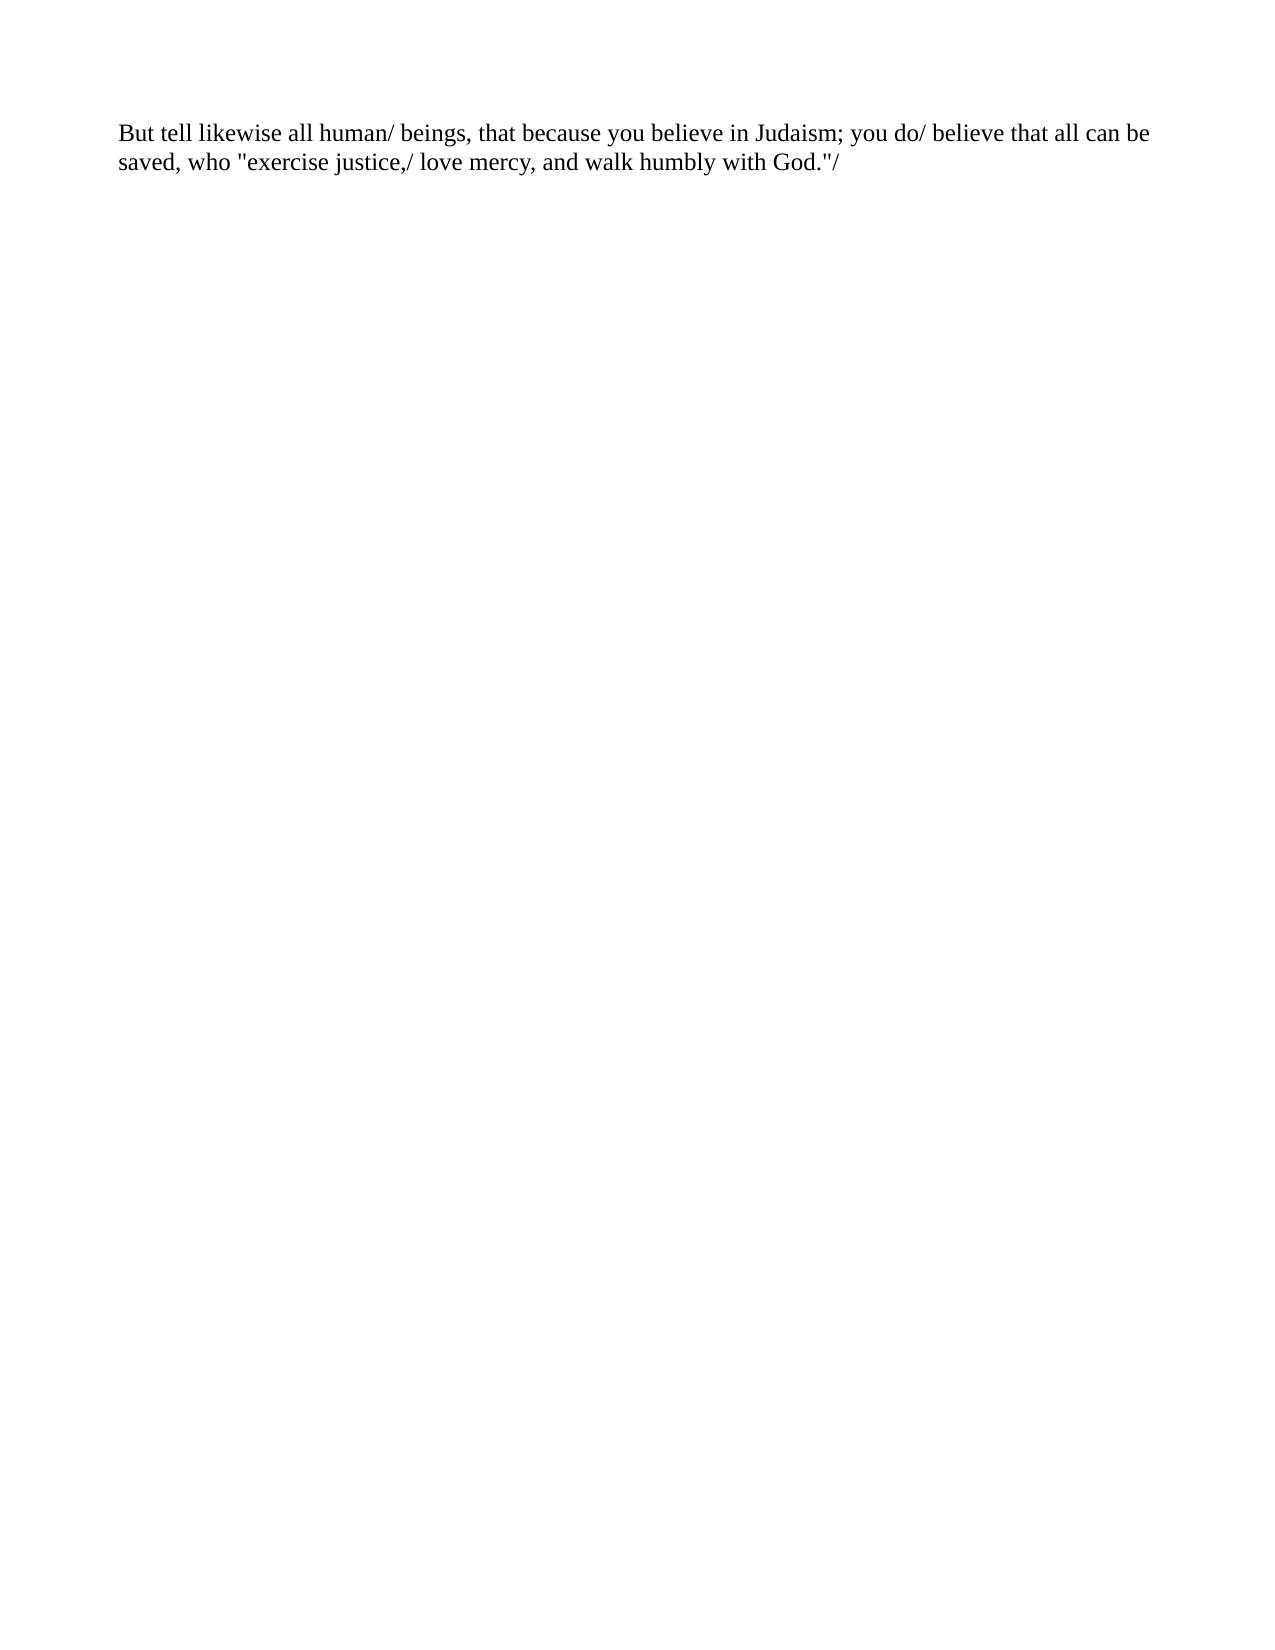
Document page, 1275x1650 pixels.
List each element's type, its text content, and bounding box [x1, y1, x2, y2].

text But tell likewise all human/ beings, that because you believe in Judaism; you do/ believe that all can be saved, who "exercise justice,/ love mercy, and walk humbly with God."/ [118, 118, 1157, 176]
